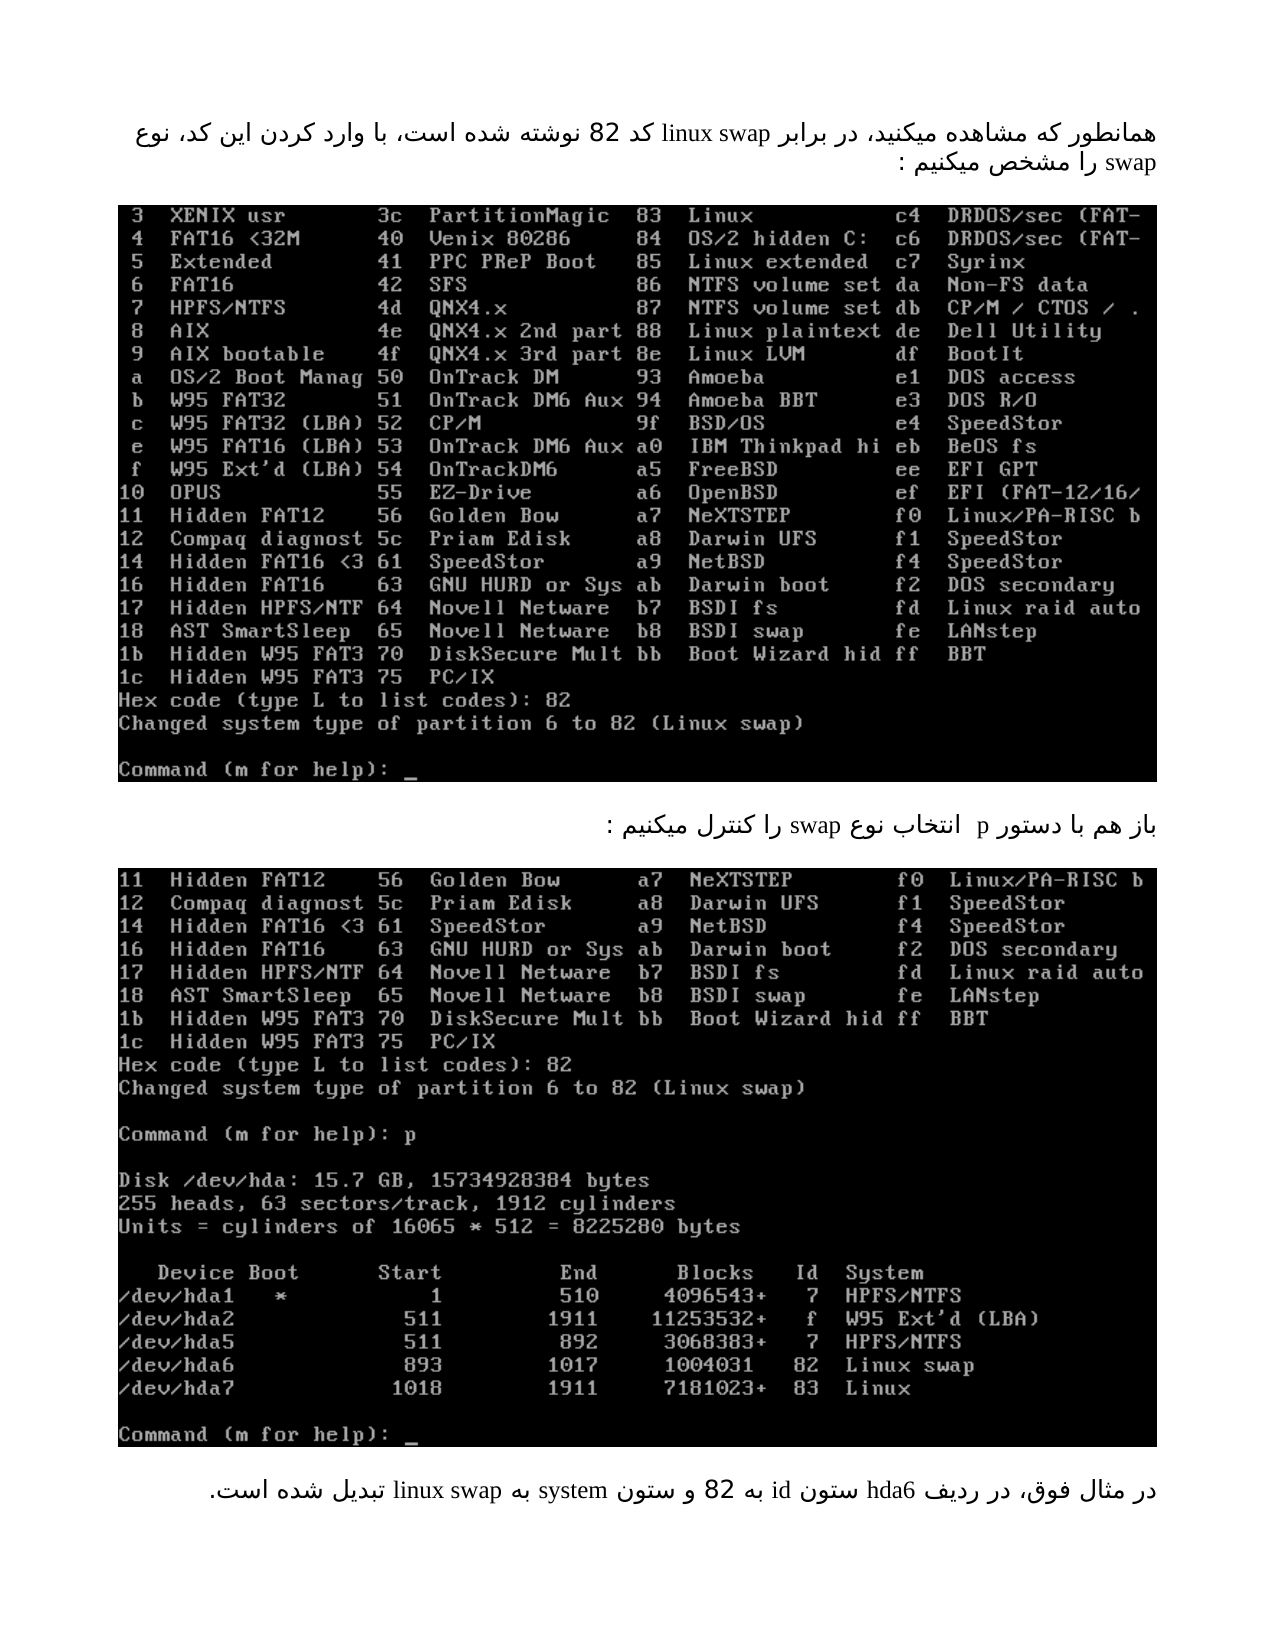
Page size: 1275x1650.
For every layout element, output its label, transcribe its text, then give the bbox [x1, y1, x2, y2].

text باز هم با دستور p انتخاب نوع swap را کنترل میکنیم : [118, 810, 1157, 839]
picture [118, 205, 1157, 782]
text همانطور که مشاهده میکنید، در برابر linux swap کد 82 نوشته شده است، با وارد کردن این کد، نوع swap را مشخص میکنیم : [118, 118, 1157, 177]
text در مثال فوق، در ردیف hda6 ستون id به 82 و ستون system به linux swap تبدیل شده است. [118, 1476, 1157, 1505]
picture [118, 868, 1157, 1447]
